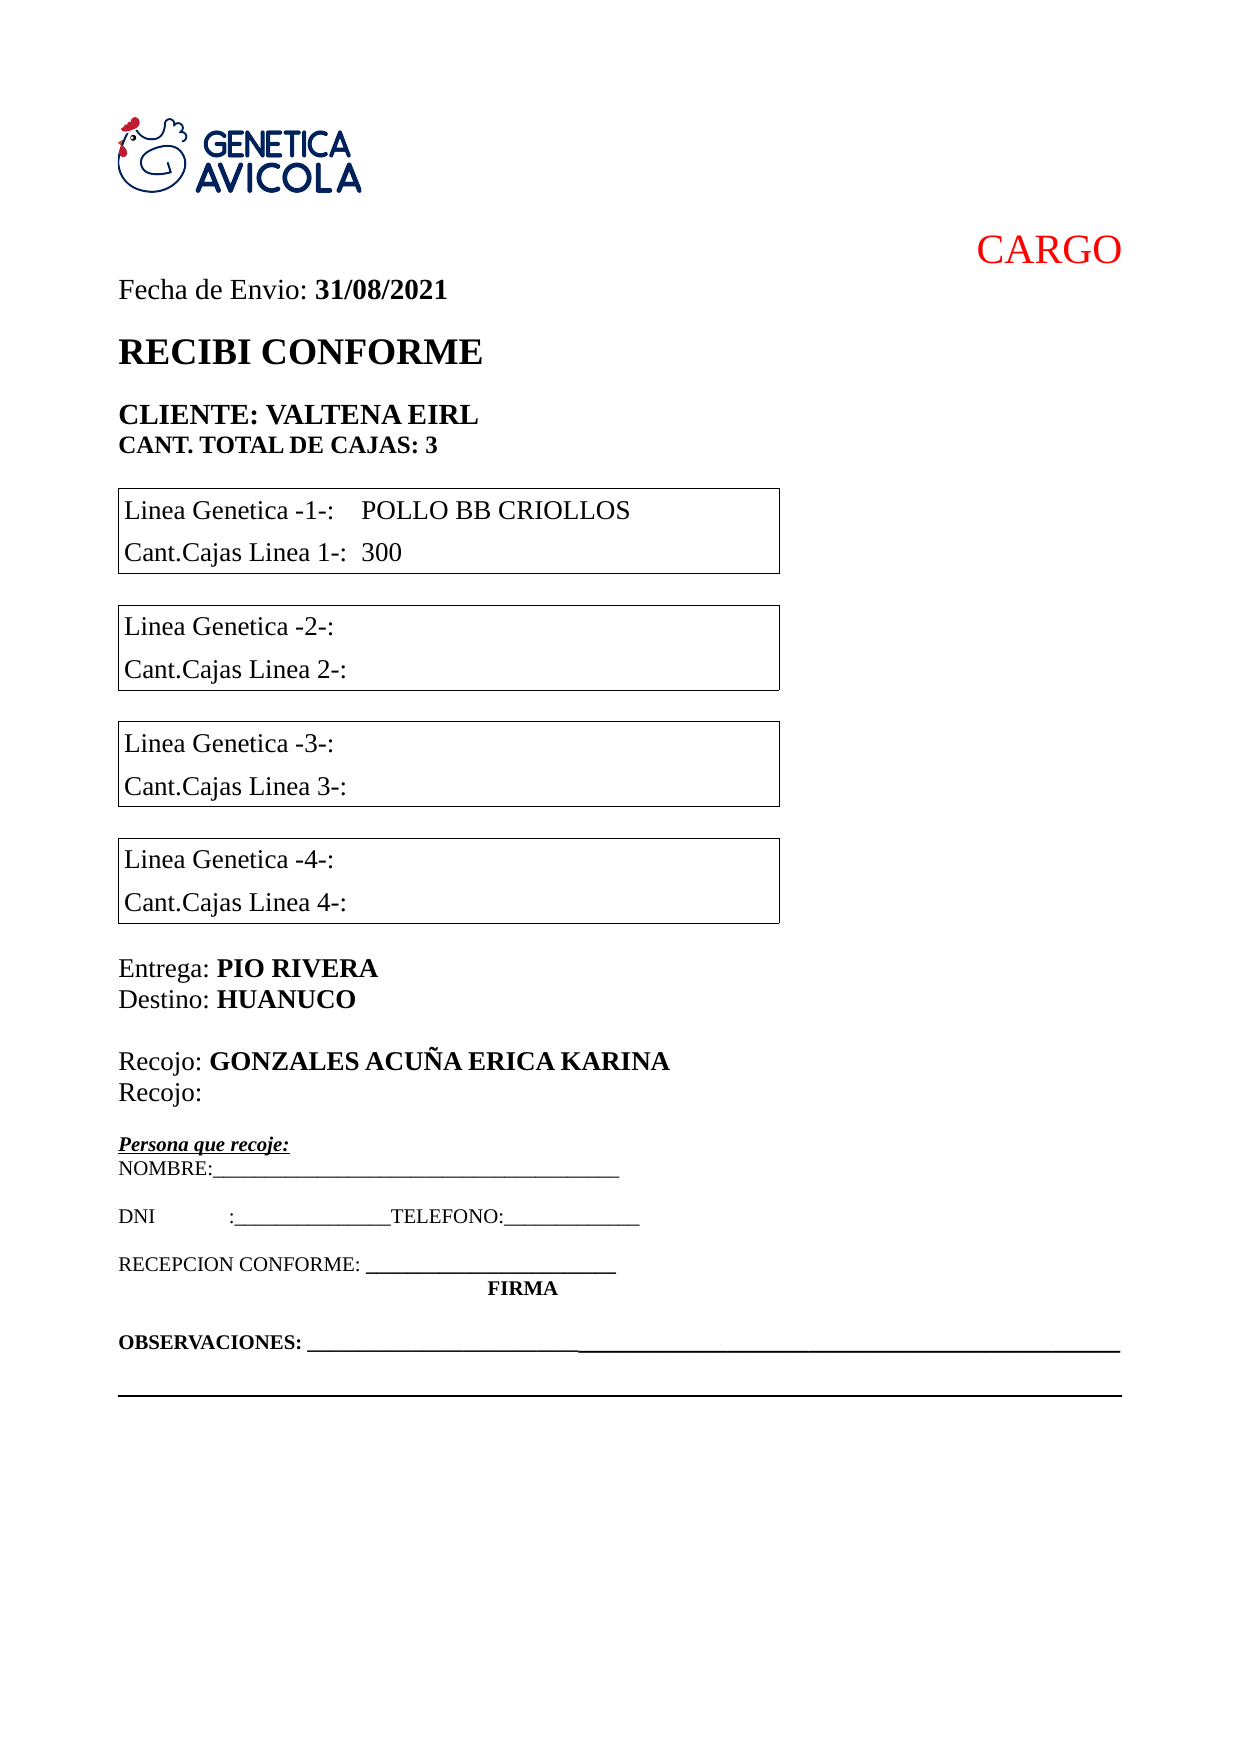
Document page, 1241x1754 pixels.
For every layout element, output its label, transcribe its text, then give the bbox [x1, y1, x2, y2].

table_cell 300 [356, 531, 779, 573]
table_cell [356, 647, 779, 690]
text Fecha de Envio: 31/08/2021 [118, 272, 1122, 306]
text DNI :_______________TELEFONO:_____________ [118, 1204, 1122, 1228]
table_cell [356, 764, 779, 806]
text RECIBI CONFORME [118, 330, 1122, 373]
text RECEPCION CONFORME: ________________________ [118, 1252, 1122, 1276]
text Destino: HUANUCO [118, 983, 1122, 1014]
table_cell Linea Genetica -2-: [119, 606, 356, 647]
table_header Linea Genetica -1-: [119, 489, 356, 531]
table_cell [356, 880, 779, 923]
text NOMBRE:_______________________________________ [118, 1156, 1122, 1180]
table_cell [356, 722, 779, 764]
table_cell [356, 574, 779, 604]
table_cell Cant.Cajas Linea 3-: [119, 764, 356, 806]
table_cell Cant.Cajas Linea 1-: [119, 531, 356, 573]
table_header POLLO BB CRIOLLOS [356, 489, 779, 531]
table_cell [356, 839, 779, 880]
text Recojo: [118, 1076, 1122, 1108]
table_cell Cant.Cajas Linea 2-: [119, 647, 356, 690]
text CLIENTE: VALTENA EIRL [118, 397, 1122, 431]
table_cell [118, 691, 356, 721]
picture [117, 117, 362, 193]
table_cell [118, 807, 356, 838]
table_cell [356, 606, 779, 647]
text CARGO [118, 224, 1122, 272]
text Recojo: GONZALES ACUÑA ERICA KARINA [118, 1045, 1122, 1076]
table_cell Linea Genetica -3-: [119, 722, 356, 764]
table_cell Linea Genetica -4-: [119, 839, 356, 880]
table_cell [118, 574, 356, 604]
table_cell Cant.Cajas Linea 4-: [119, 880, 356, 923]
text Entrega: PIO RIVERA [118, 952, 1122, 983]
text OBSERVACIONES: __________________________________________________________________ [118, 1324, 1122, 1355]
table_cell [356, 807, 779, 838]
table_cell [356, 691, 779, 721]
text CANT. TOTAL DE CAJAS: 3 [118, 431, 1122, 459]
text FIRMA [118, 1276, 1122, 1300]
text Persona que recoje: [118, 1132, 1122, 1156]
